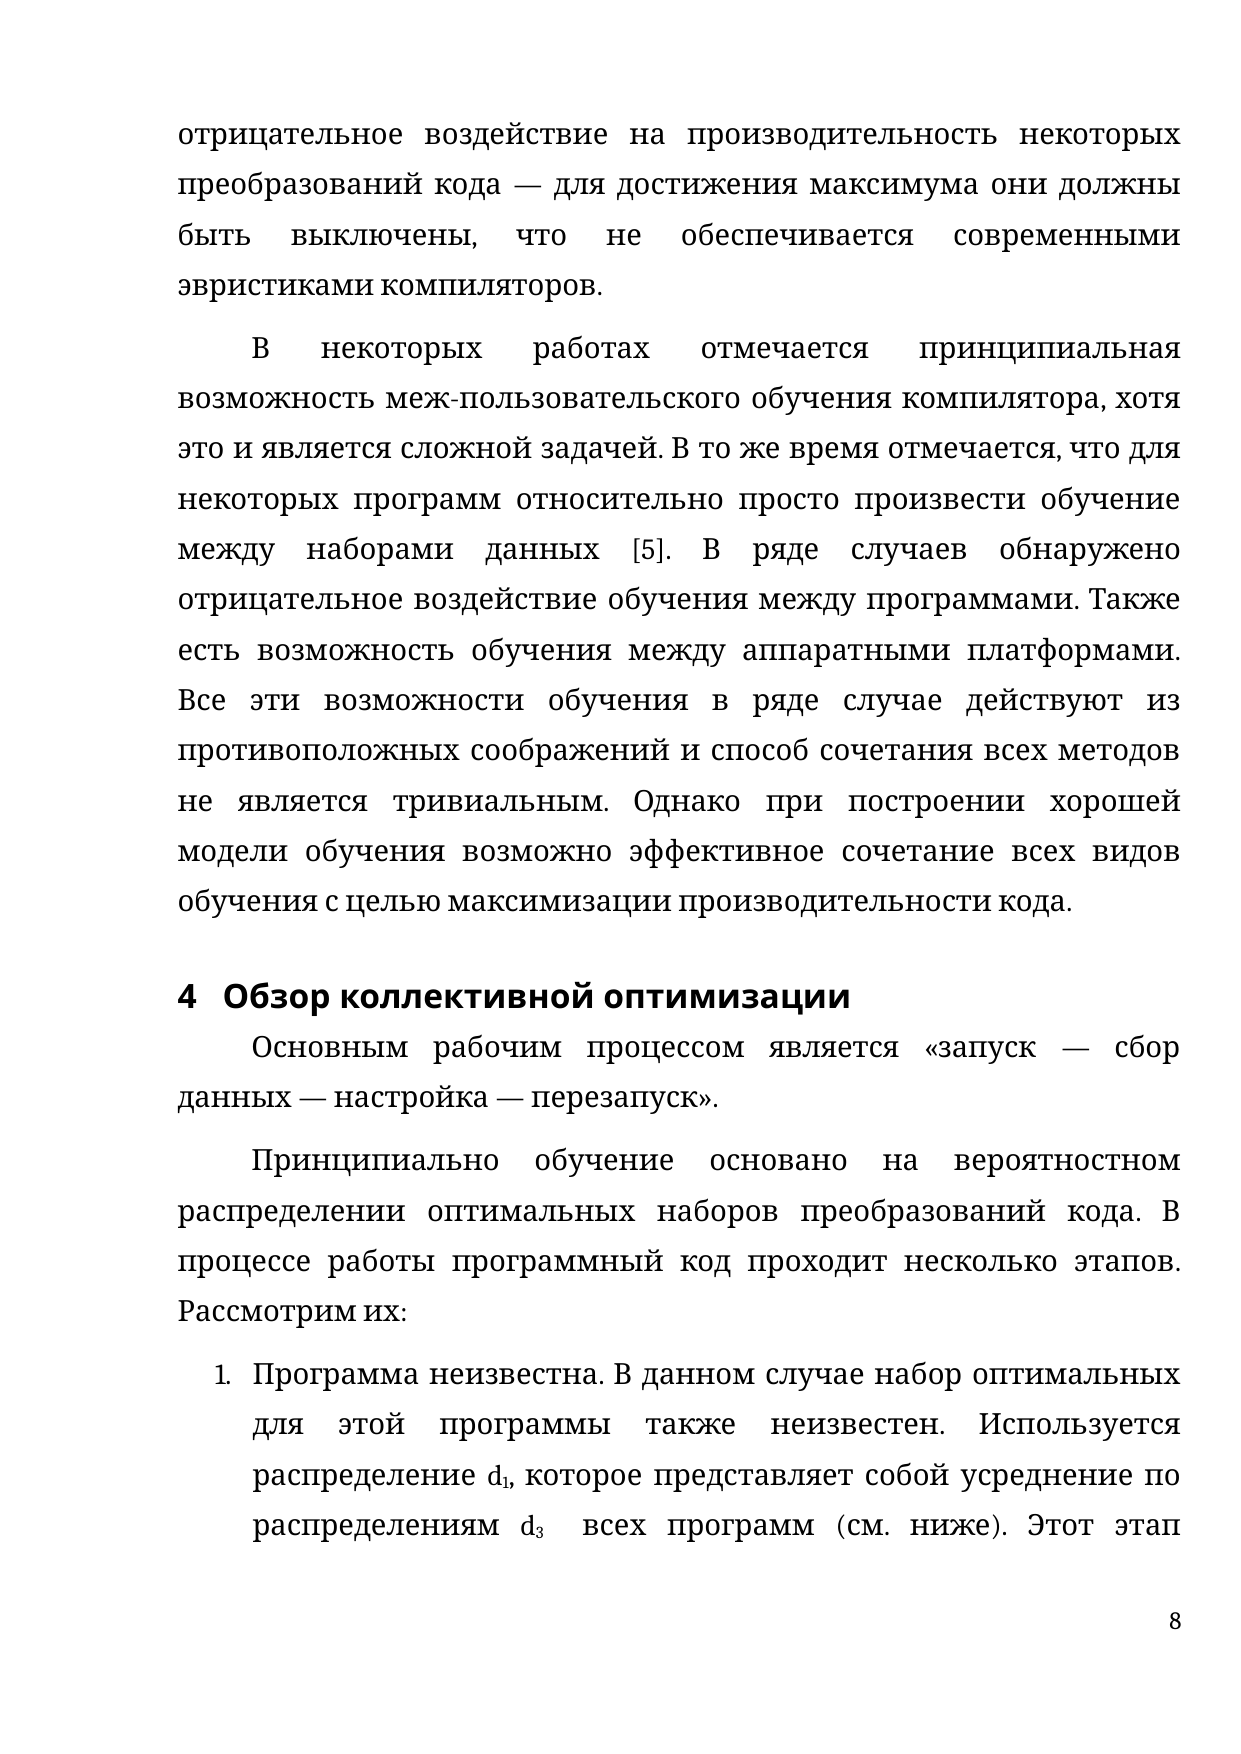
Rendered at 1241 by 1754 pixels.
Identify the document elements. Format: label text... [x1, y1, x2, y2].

text Основным рабочим процессом является «запуск — сбор данных — настройка — перезапуск». [177, 1031, 1181, 1115]
subtitle Обзор коллективной оптимизации [177, 973, 1181, 1019]
text отрицательное воздействие на производительность некоторых преобразований кода — для достижения максимума они должны быть выключены, что не обеспечивается современными эвристиками компиляторов. [177, 118, 1181, 303]
text В некоторых работах отмечается принципиальная возможность меж-пользовательского обучения компилятора, хотя это и является сложной задачей. В то же время отмечается, что для некоторых программ относительно просто произвести обучение между наборами данных [5]. В ряде случаев обнаружено отрицательное воздействие обучения между программами. Также есть возможность обучения между аппаратными платформами. Все эти возможности обучения в ряде случае действуют из противоположных соображений и способ сочетания всех методов не является тривиальным. Однако при построении хорошей модели обучения возможно эффективное сочетание всех видов обучения с целью максимизации производительности кода. [177, 332, 1181, 919]
list Программа неизвестна. В данном случае набор оптимальных для этой программы также неизвестен. Используется распределение d1, которое представляет собой усреднение по распределениям d3 всех программ (см. ниже). Этот этап [215, 1358, 1181, 1543]
text Принципиально обучение основано на вероятностном распределении оптимальных наборов преобразований кода. В процессе работы программный код проходит несколько этапов. Рассмотрим их: [177, 1144, 1181, 1329]
